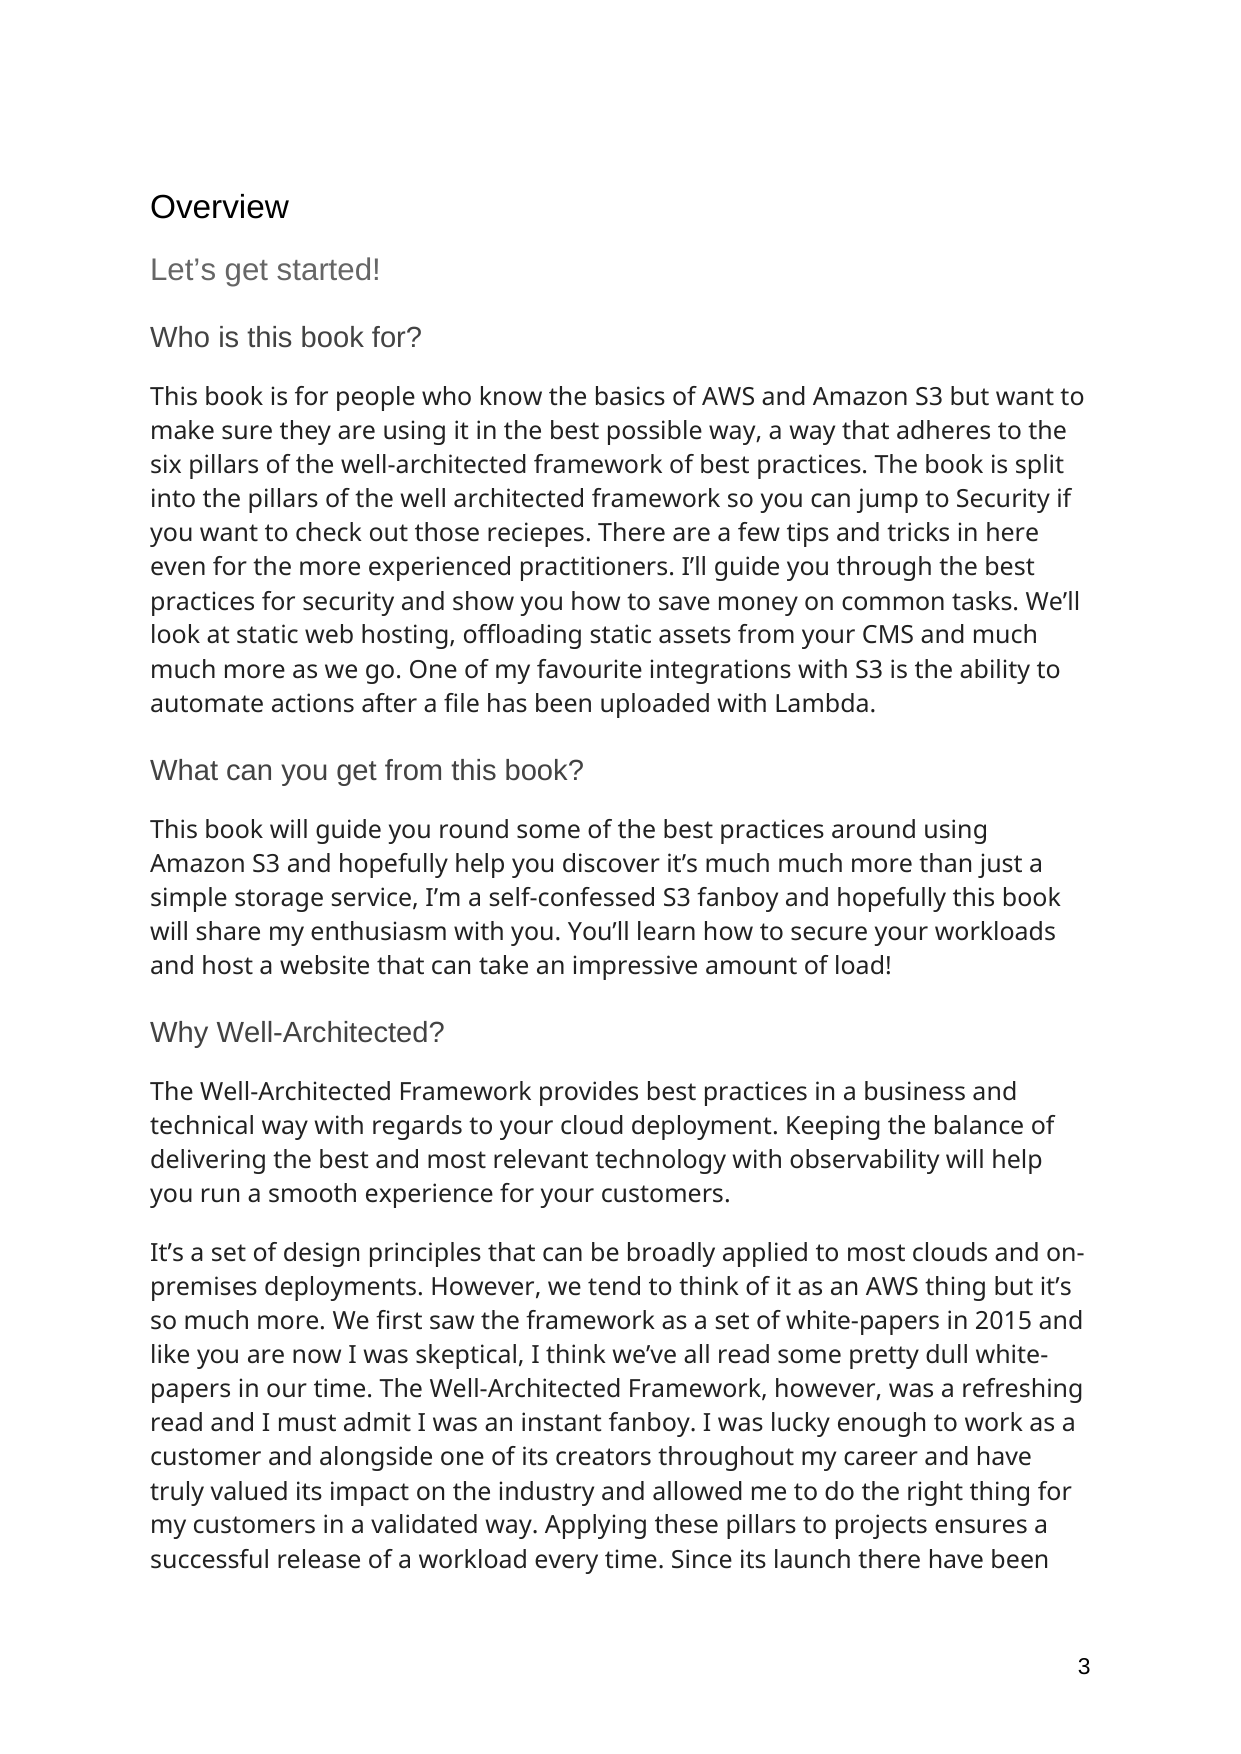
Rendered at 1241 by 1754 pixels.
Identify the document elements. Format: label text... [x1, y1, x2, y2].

text It’s a set of design principles that can be broadly applied to most clouds and on-premises deployments. However, we tend to think of it as an AWS thing but it’s so much more. We first saw the framework as a set of white-papers in 2015 and like you are now I was skeptical, I think we’ve all read some pretty dull white-papers in our time. The Well-Architected Framework, however, was a refreshing read and I must admit I was an instant fanboy. I was lucky enough to work as a customer and alongside one of its creators throughout my career and have truly valued its impact on the industry and allowed me to do the right thing for my customers in a validated way. Applying these pillars to projects ensures a successful release of a workload every time. Since its launch there have been [150, 1235, 1090, 1575]
text This book will guide you round some of the best practices around using Amazon S3 and hopefully help you discover it’s much much more than just a simple storage service, I’m a self-confessed S3 fanboy and hopefully this book will share my enthusiasm with you. You’ll learn how to secure your workloads and host a website that can take an impressive amount of load! [150, 811, 1090, 982]
subtitle Who is this book for? [150, 320, 1090, 354]
subtitle What can you get from this book? [150, 753, 1090, 786]
text The Well-Architected Framework provides best practices in a business and technical way with regards to your cloud deployment. Keeping the balance of delivering the best and most relevant technology with observability will help you run a smooth experience for your customers. [150, 1073, 1090, 1210]
text This book is for people who know the basics of AWS and Amazon S3 but want to make sure they are using it in the best possible way, a way that adheres to the six pillars of the well-architected framework of best practices. The book is split into the pillars of the well architected framework so you can jump to Security if you want to check out those reciepes. There are a few tips and tricks in here even for the more experienced practitioners. I’ll guide you through the best practices for security and show you how to save money on common tasks. We’ll look at static web hosting, offloading static assets from your CMS and much much more as we go. One of my favourite integrations with S3 is the ability to automate actions after a file has been uploaded with Lambda. [150, 379, 1090, 719]
subtitle Why Well-Architected? [150, 1015, 1090, 1048]
subtitle Let’s get started! [150, 251, 1090, 287]
subtitle Overview [150, 187, 1090, 226]
